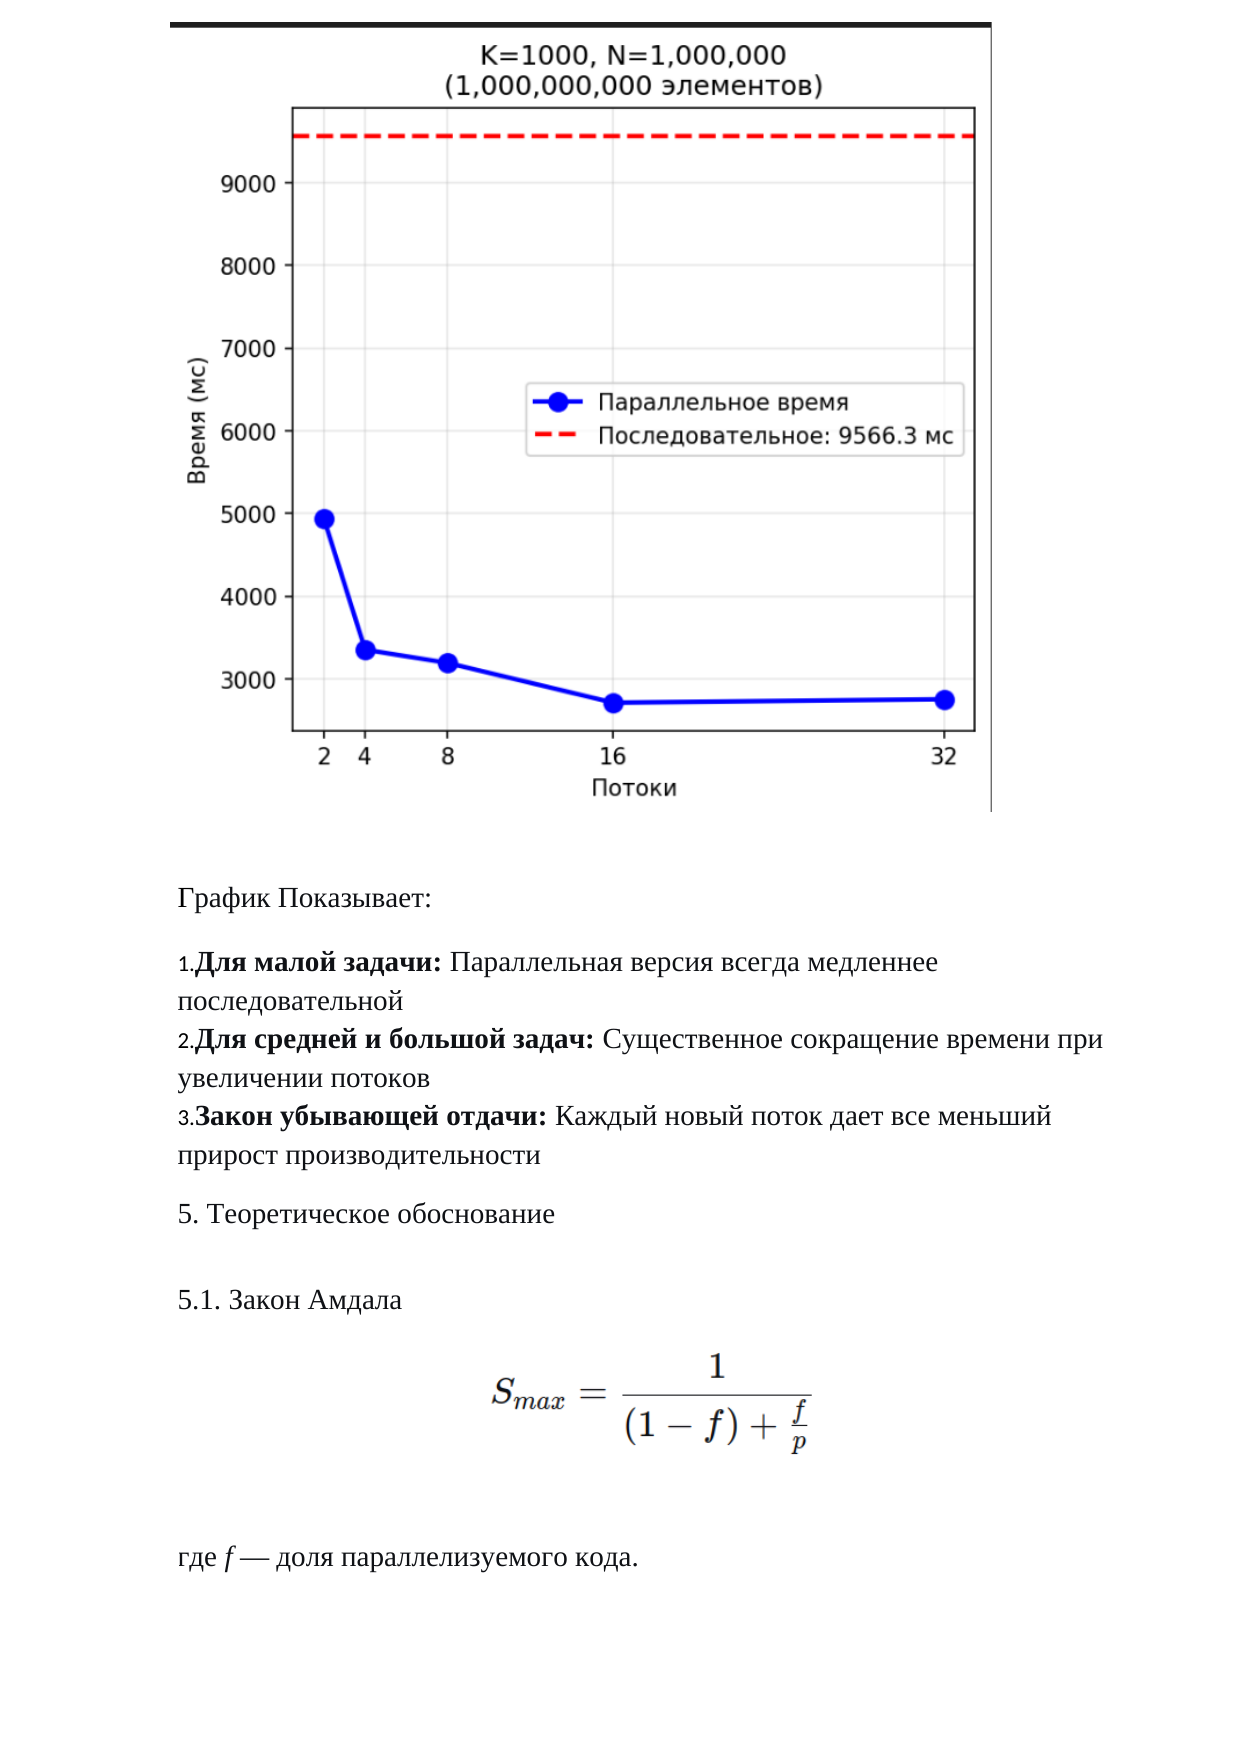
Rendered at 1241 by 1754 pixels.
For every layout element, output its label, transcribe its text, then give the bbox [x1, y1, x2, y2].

text График Показывает: [177, 881, 1152, 914]
list Для малой задачи: Параллельная версия всегда медленнее последовательной [177, 944, 1152, 1016]
list Для средней и большой задач: Существенное сокращение времени при увеличении потоков [177, 1021, 1152, 1093]
picture [469, 1333, 860, 1481]
subtitle 5.1. Закон Амдала [177, 1282, 1152, 1316]
list Закон убывающей отдачи: Каждый новый поток дает все меньший прирост производительности [177, 1098, 1152, 1170]
picture [170, 22, 992, 812]
subtitle 5. Теоретическое обоснование [177, 1196, 1152, 1230]
text где f — доля параллелизуемого кода. [177, 1539, 1152, 1573]
